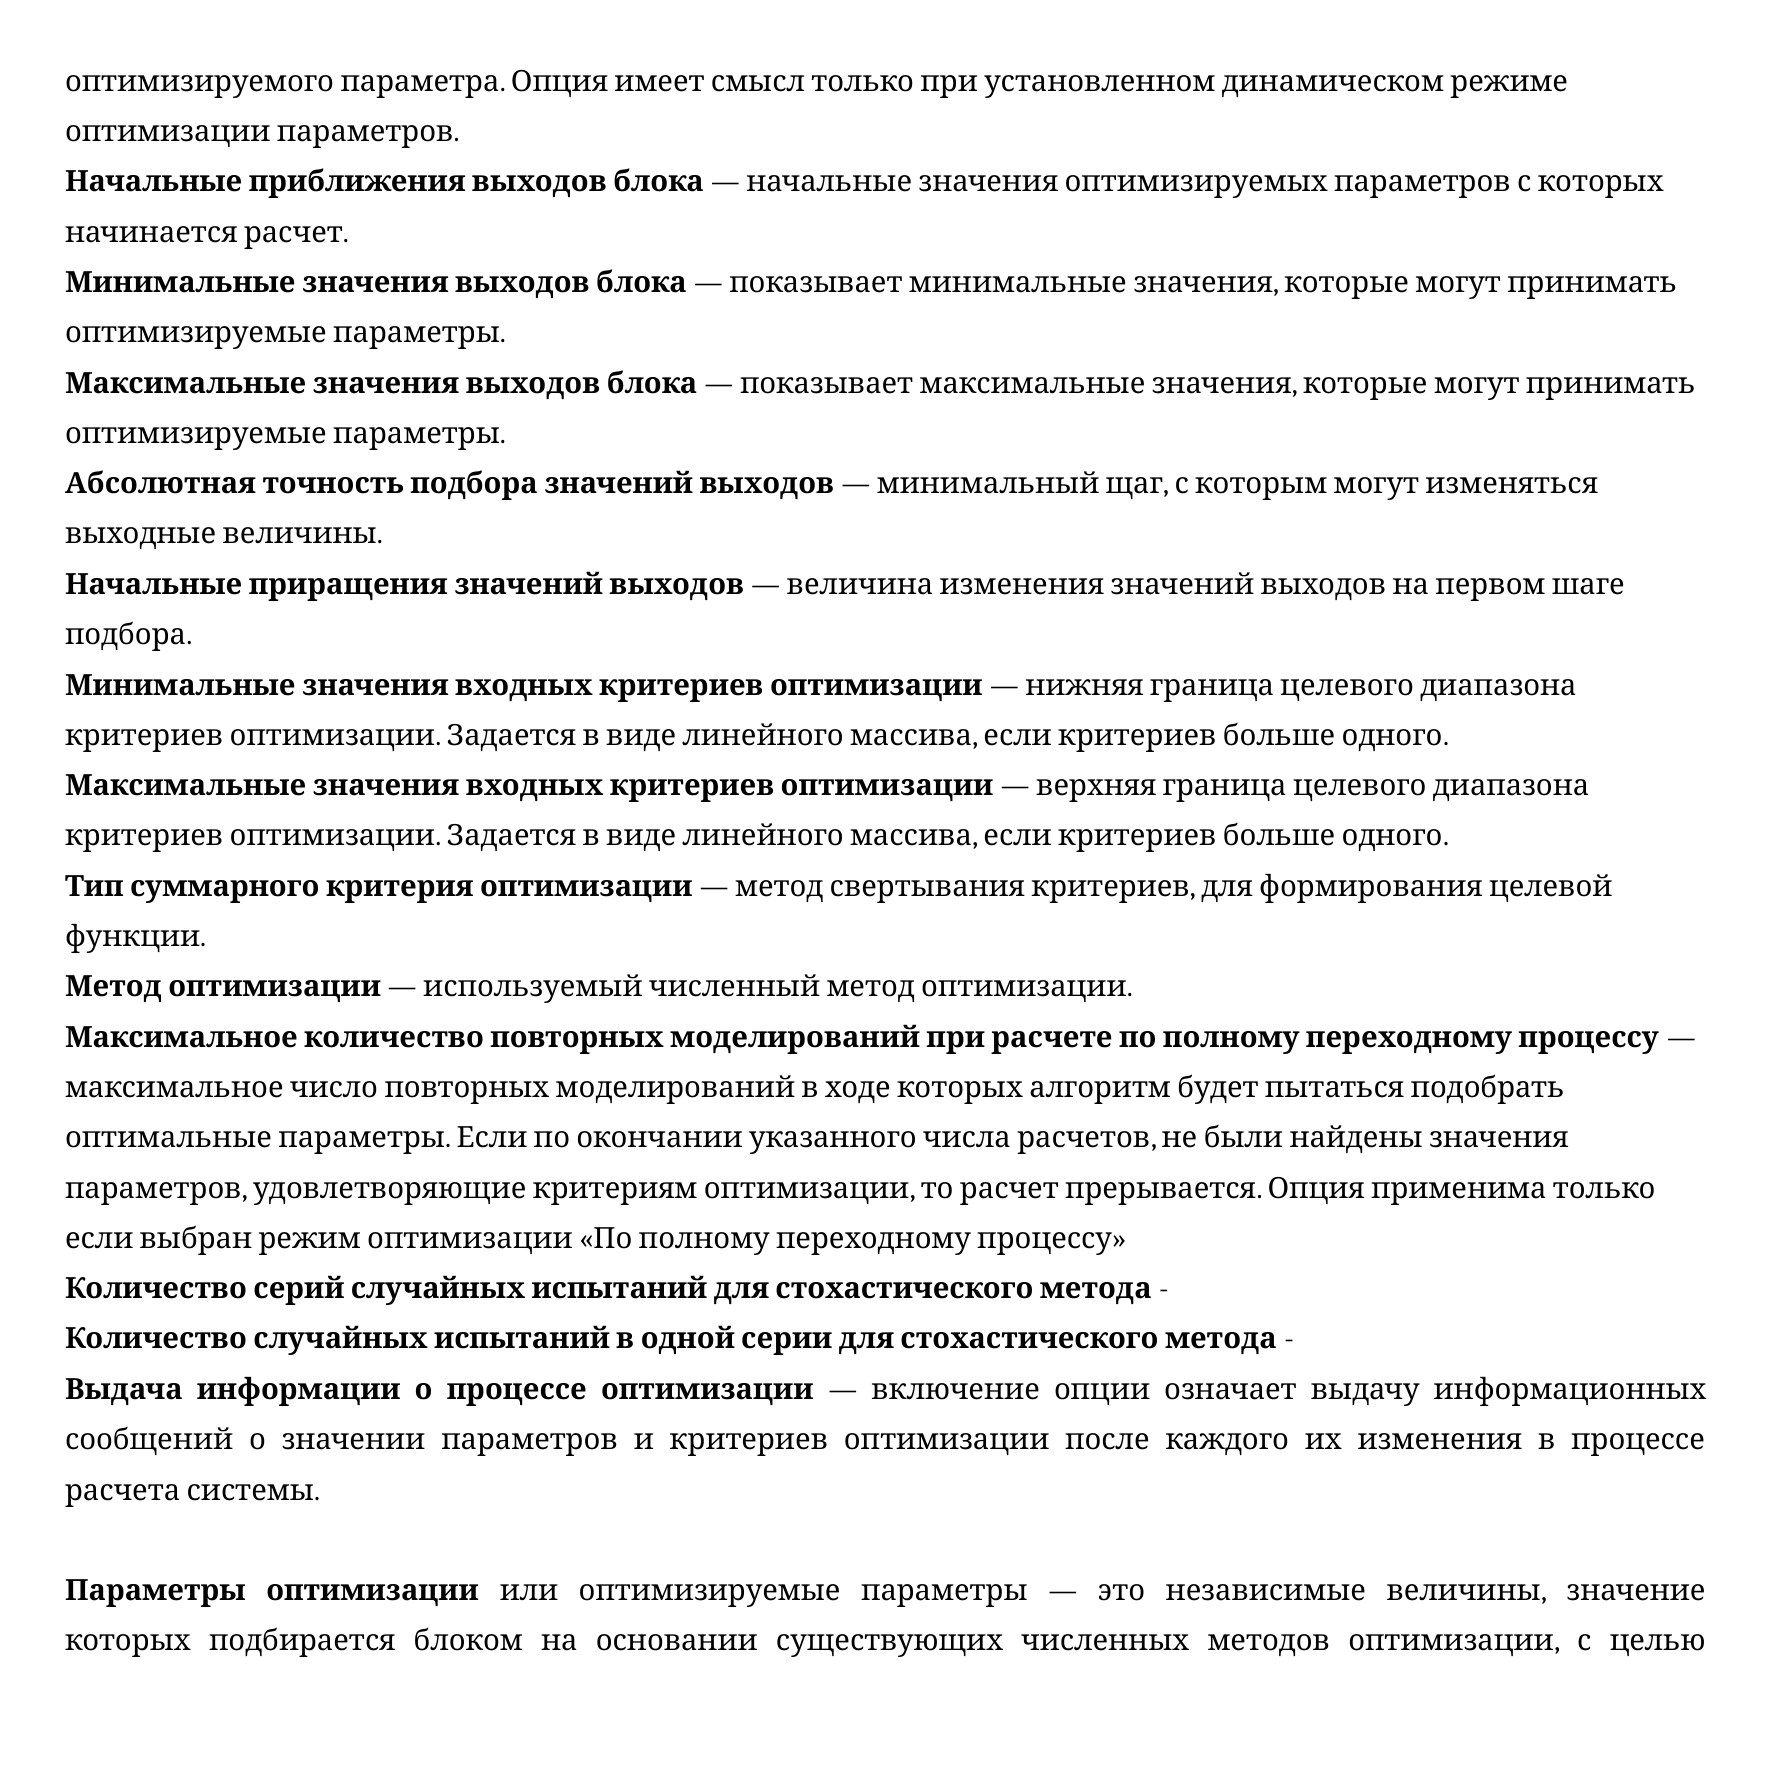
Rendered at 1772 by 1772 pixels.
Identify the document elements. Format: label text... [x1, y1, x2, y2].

table_cell Блок оптимизации параметров модели предназначен для подбора таких параметров оптимизации, которые бы удовлетворяли необходимым значениям критериев оптимизации. Свойства блока оптимизации: Режим оптимизации параметров — оптимизация осуществляется либо динамически в течение одного цикла моделирования системы, изменяя параметр оптимизации прямо в ходе моделирования, либо по полному переходному процессу системы с помощью серии последовательных циклов моделирования, в каждом из которых обновляется значение оптимизируемого параметра. Периодично анализа критериев оптимизации при расчете в динамике, сек — как часто в ходе моделирования будет происходить анализ критериев и следовательно изменение значения оптимизируемого параметра. Опция имеет смысл только при установленном динамическом режиме оптимизации параметров. Начальные приближения выходов блока — начальные значения оптимизируемых параметров с которых начинается расчет. Минимальные значения выходов блока — показывает минимальные значения, которые могут принимать оптимизируемые параметры. Максимальные значения выходов блока — показывает максимальные значения, которые могут принимать оптимизируемые параметры. Абсолютная точность подбора значений выходов — минимальный щаг, с которым могут изменяться выходные величины. Начальные приращения значений выходов — величина изменения значений выходов на первом шаге подбора. Минимальные значения входных критериев оптимизации — нижняя граница целевого диапазона критериев оптимизации. Задается в виде линейного массива, если критериев больше одного. Максимальные значения входных критериев оптимизации — верхняя граница целевого диапазона критериев оптимизации. Задается в виде линейного массива, если критериев больше одного. Тип суммарного критерия оптимизации — метод свертывания критериев, для формирования целевой функции. Метод оптимизации — используемый численный метод оптимизации. Максимальное количество повторных моделирований при расчете по полному переходному процессу — максимальное число повторных моделирований в ходе которых алгоритм будет пытаться подобрать оптимальные параметры. Если по окончании указанного числа расчетов, не были найдены значения параметров, удовлетворяющие критериям оптимизации, то расчет прерывается. Опция применима только если выбран режим оптимизации «По полному переходному процессу» Количество серий случайных испытаний для стохастического метода - Количество случайных испытаний в одной серии для стохастического метода - Выдача информации о процессе оптимизации — включение опции означает выдачу информационных сообщений о значении параметров и критериев оптимизации после каждого их изменения в процессе расчета системы. Параметры оптимизации или оптимизируемые параметры — это независимые величины, значение которых подбирается блоком на основании существующих численных методов оптимизации, с целью соответствия определенных критериев оптимизации своим целевым значениям. Критерии оптимизации — избранные величины, к диапазону значений которых предъявляются определенные требования, и на значения которых прямо или косвенно влияют значения параметров оптимизации. Таким образом, задачу оптимизации можно сформулировать, как нахождение вектора параметров оптимизации, при которых критерии качества удовлетворяют своим ограничениям. Задача оптимизации плохо поддается формализации, поэтому для получения сколь-нибудь эффективных ее результатов, множество критериев и параметров оптимизации, имеющих разную физическую природу и диапазоны изменения, должны быть масштабированы и переведены к нормированным величинам. При наличии множества критериев, для формализации условия задачи оптимизации, обычно переходят от нескольких частных критериев q1, …, qm к одному общему критерию, который формируется в виде функции частных критериев. Такую процедуру называют свертыванием критериев. В результате получаем общий критерий (целевую функцию) f(x) = j (q1(x), ... , qm(x) ) в виде функции от оптимизируемых параметров. Решение задачи многокритериальной оптимизации сводится к минимизации этого критерия. Один из наиболее часто используемых способов свертывания частных критериев — средний степенной критерий оптимальности. Именно он используется для свертывания критериев оптимизации в SimInTech: При p=1 получим аддитивный критерий При p=2 получим квадратичный критерий При p, стремящемся к бесконечности, общий критерий сводится к наибольшему из нормированных частных критериев (минимаксный критерий) При p=0, логарифмируя выражение общего критерия и переходя к пределу по p, стремящемуся к нулю, после применения правила Лопиталя получаем средний геометрический (мультипликативный) критерий оптимальности. Получив обобщенный критерий, можно приступать к решению задачи оптимизации. В SimInTech реализованы 3 наиболее подходящих для программной реализации алгоритма оптимизации, в которых решение о переходе в новую точку поиска принимается на основании сравнения значений критерия в двух точках. Алгоритм Поиск-2 Реализуется алгоритм деления шага пополам при одном оптимизируемом параметре (n = 1) и алгоритм преобразований матрицы направлений при n >1. Далее рассматривается алгоритм многомерного поиска. Направления поиска на k-том этапе задаются матрицей Sk. На очередном этапе производится серия спусков в направлениях векторов s1,...,sn, представляющих собой столбцы матрицы Sk . Векторы перемещений на каждом из спусков равны соответственно g₁s₁, ..., gnsn .. После выполнения спусков матрица направлений преобразуется по формуле Sk+1 = Sk Λk Pk где Λk - диагональная матрица, элементы которой равны λk = γi, если γi ≠0, и λk = 0.5, если γi = 0; Pk - ортогональная матрица. Умножение на ортогональную матрицу необходимо для изменения набора направлений поиска. Если на всех этапах Pk = I , то направления поиска не изменяются от этапа к этапу и мы имеем алгоритм покоординатного спуска. Очевидно, что выбор матриц Pk существенно влияет на эффективность поиска. Было испытано несколько различных способов выбора ортогональных матриц Pk , в том числе и случайный выбор. Лучшим оказался способ, при котором все матрицы Pk равны между собой и определяются в виде * Рассмотрим этапы алгоритма в многомерном случае. Начальная матрица направлений задается диагональной с элементами на главной диагонали, равными начальным приращениям по параметрам. Выполнить цикл для i=1, …, n: 2.1 Выполнить пробный щаг в направлении si: y=x+si Если этот шаг удачный (f(y)<f(x)), перейти к пункту 2.3. 2.2 Выполнить пробный шаг в противоположном направлении: y=x-si Если оба пробных шага оказались неудачными, принять λ=0.5 и перейти к пункту 2.4 2.3 Выполнить спуск в выбранном направлении, в результате получим новую точку поиска x=x+γsi, принять λ=|γ| 2.4 Принять si= λsi. Перейти к следующему значению счетчика цикла либо выйти из цикла (если i=n). Умножить матрицу направлений S на ортогональную матрицу P, задаваемую выражением (*). При выполнении условия окончания поиска завершить работу алгоритма, в противном случае — перейти к п.2 с новыми значениями вектора x и матрицы S. Поиск прекращается при выполнении одного из следующих условий: -целевая функция достигла минимума (все требования выполняются); -превышено заданное число вычислений целевой функции; -приращения по каждому из параметров стали меньше заданного значения; -принудительный останов. Алгоритм Поиск-4 Реализуется алгоритм квадратичной интерполяции при одном оптимизируемом параметре (n = 1) и алгоритм преобразований вращения и растяжения-сжатия (n >1). Рассмотрим алгоритм при n > 1. Он основан на выполнении преобразований растяжения - сжатия и преобразований вращения для такого преобразования системы координат, при котором матрица вторых производных (матрица Гессе) приближается к единичной, а направления поиска становятся сопряженными. Этот алгоритм использует квадратичную интерполяцию. Пусть H - симметричная положительно-определенная матрица. Будем строить последовательность матриц H0 = H, H1 ,..., Hk , Каждая из которых получается из предыдущей путем выполнения следующего преобразования Hk = PkT ΛkT Hk-1 Λk Pk где Λk - диагональная матрица с элементами λi = hii-1/2 (hii - диагональные элементы Hk-1); Pk - ортогональная матрица. После умножения матрицы Hk-1 слева и справа на Λk получаем матрицу с единичными диагональными элементами. Можно надеяться, что при подходящем выборе ортогональных матриц Pk матрица Hk будет стремиться к единичной. На этом, в частности, основан метод вращений для расчета собственных значений симметричных матриц. Рассмотрим задачу поиска минимума функции нескольких переменных. На k-м этапе поиска поочередно минимизируется функция в направлениях векторов s1 ,...,sn, представляющих собой столбцы матрицы Sk. Для нахождения точки минимума в направлении si используется квадратичная интерполяция по трем равноотстоящим точкам z = x - asi , x , y=x + asi . Одновременно для каждого направления вычисляется λi = a(f(y) + f(z)-2f(x))-1/2 (**) После выполнения серии спусков матрица S преобразуется по формуле Sk+1 = Sk Λk Pk , где Λk - диагональная матрица, элементы которой определяются по (**); Pk - некоторая ортогональная матрица. Для квадратичной целевой функции матрица SkT H Sk , где H - матрица Гессе, совпадает с матрицей Hk . Таким образом, при надлежащем выборе матриц Pk для квадратичной функции получаем SkT H Sk → I и направления поиска приближаются к сопряженным. В рассматриваемом алгоритме матрицы Pk одинаковы на всех этапах и определяются по формуле (*). Этапы работы алгоритма Поиск-4 аналогичны рассмотренным выше этапам алгоритма Поиск-2. Алгоритм Симплекс Используется метод «деформируемого многогранника» Недлера и Мида. В методе Нелдера-Мида минимизируется функция n независимых переменных с использованием n+1 вершин деформируемого многогранника. Каждая вершина может быть идентифицирована вектором x . Вершина (точка), в которой значение f(x) максимально, проектируется через центр тяжести (центроид) оставшихся вершин. Улучшенные (меньшие) значения целевой функции находятся последовательной заменой точки с максимальным значением f(x) на более “хорошие” точки, пока не будет найден минимум f(x). Далее кратко излагается суть алгоритма. Пусть xi(k) = [xi1(k),..., xij(k),..., xin(k)]T, i = 1,..., n+1, является i-й вершиной (точкой) на k-том этапе поиска, k = 0, 1,..., и пусть значение целевой функции в xi(k) равно f(xi(k)). Также отметим векторы многогранника, которые дают максимальное и минимальное значения. Определим f(xh(k)) = max{f(x1(k)),...,f(xn+1(k))}, где xh(k) = xi(k) , и f(xl(k)) = min{f(x1(k)),...,f(xn+1(k)), где xl(k) = xi(k) . Поскольку многогранник в En состоит из (n+1) вершин x1,...,xn+1, пусть xn+2 будет центром тяжести всех вершин, исключая xh. Тогда координаты этого центра определяются формулой xn+2,j(k) = (1/n)[(Sxij(k))-xhj(k) ], i = 1,..., n+1; j =1,..., n; где индекс j обозначает координатное направление. Начальный симплекс обычно (не всегда) выбирается в виде регулярного симплекса, причем начало координат можно поместить в центр тяжести. Процедура отыскания вершины в En , в которой f(x) имеет лучшее значение, состоит из следующих операций. Отражение - проектирование xh(k) через центр тяжести в соответствии с выражением xn+3(k) = xn+2(k) +a(xn+2(k)-xh(k)) (***) где a является коэффициентом отражения; xn+2(k) - центр тяжести, вычисляемый по формуле (***); xh(k) - вершина, в которой функция f(x) принимает наибольшее из n+1 ее значений на k- том этапе. Растяжение. Эта операция состоит в следующем: если f(xn+3(k)) <= f(xl(k)), то вектор(xn+3(k)-xn+2(k)) растягивается в соответствии с соотношением xn+4(k)= xn+2(k) +g(xn+3(k)-xn+2(k)), где g >1 представляет собой коэффициент растяжения. Если f(xn+4(k)) <f(xl(k)) , то xh(k) заменяется на xn+4(k) и процедура продолжается снова с операции 1 при k = k+1. В противном случае xh(k) заменяется на xn+3(k) и также осуществляется переход к операции 1 при k = k+1. Сжатие. Если f(xn+3(k)) > f(xi(k)) для всех i < > h , то вектор (xh(k)-xn+2(k)) сжимается в соответствии с формулой xn+5(k)= xn+2(k) +b(xh(k)-xn+2(k)), где 0 < b <1 представляет собой коэффициент сжатия. Затем xh(k) заменяем на xn+5(k) и возвращаемся к операции 1 для продолжения поиска на (k+1) шаге. Редукция. Если f(xn+5(k)) > f(xh(k)), все векторы (xi(k)-xl(k)), i = 1, ..., n +1, уменьшаются в 2 раза с отсчетом от xl(k) в соответствии с формулой xi(k) = xl(k) +0.5(xi(k)-xl(k)), i = 1, ..., n+1. Затем возвращаемся к операции 1 для продолжения поиска на (k + 1) шаге. Критерий окончания поиска- проверка условия {[1/(n+1)]S [f(xi(k))-f(xn+2(k))]2}1/2 ≤ e , где e - произвольное малое число, а f(xn+2(k)) - значение целевой функции в центре тяжести xn+2(k). На процесс оптимизации оказывают влияние коэффициенты отражения a, растяжения g и сжатия b. Коэффициент отражения a используется для проектирования вершины с наибольшим значением f(x) через центр тяжести деформируемого многогранника. Коэффициент g вводится для растяжения вектора поиска в случае, если отражение дает вершину со значением f(x) меньшим, чем наименьшее значение f(x), полученное до отражения. Коэффициент сжатия b используется для уменьшения вектора поиска, если операция отражения не привела к вершине со значением f(x), меньшим, чем второе по величине (после наибольшего) значение f(x), полученное до отражения. Таким образом, с помощью операций растяжения или сжатия размеры и форма деформируемого многогранника масштабируются так, чтобы они удовлетворяли топологии решаемой задачи. После того, как деформируемый многогранник подходящим образом масштабируется, его размеры должны поддерживаться неизменными, пока изменения в топологии задачи не потребуют применения многогранника другой формы. Анализ, проведенный Нелдером и Мидом, показал, что компромиссное значение a = 1. Ими также рекомендованы значения b = 0.5, g = 2. Более поздние исследования показали, что рекомендуются диапазоны 0.4≤ b ≤ 0.6, 2.8 ≤ g ≤3.0, причем при 0< b < 0.4 существует вероятность того, что из-за уплощения многогранника будет иметь место преждевременное окончание процесса, а при b>0.6 может потребоваться большее число шагов для достижения окончательного решения. Работа с блоком оптимизации. На вход блока подается вектор критериев оптимизации. На основании их значений, используя численные методы оптимизации, происходит подбор значения вектора параметров оптимизации так, чтобы значения критериев лежали в необходимом диапазоне. Рассмотрим примеры использования блока оптимизации параметров модели. В пакет поставки SimInTech входит набор демонстрационных проектов, в том числе показывающих работу блока оптимизации. Проекты находятся по адресу C:\SimInTech\Demo\Automatic\Оптимизация Откроем проект Оптимизация в динамике.prt Синусоидальный сигнал подается на две системы — эталонную и настраиваемую. Далее вычитатель определяет сигнал рассогласования между системами и подает его на вход блока оптимизации, который, осуществляя сравнения сигнала рассогласования с его целевым значением, а также применяя методы численной оптимизации, генерирует на выходе некий корректирующий множитель, на который домножается сигнал настраиваемой системы с целью минимизации отклонения от эталонной. В данном случае параметром оптимизации является некий корректирующий коэффициент, а критерием оптимизации — величина рассогласования между выходами эталонной и настраиваиваемой системами. В ходе динамического расчета в течение одного цикла моделирования системы, блок оптимизации подбирает такой корректирующий коэффициент для настраиваемой системы, что сигнал рассогласования между эталонной и настраиваемой системами стремится к нулю. Второй пример Оптимизация с повторениями расчётов.prt показывает работу блока в режиме повторения расчетов. В данном примере источник равномерного шума аналогично подается на две системы — некую эталонную и настраиваемую. Затем вычитатель формирует сигнал рассогласования, подаваемый на блок RMS, считающий среднеквадратичное отклонение сигнала рассогласования за один полный цикл расчета системы. Блок оптимизации рассчитывает корректирующий коэффициент, пытаясь минимизировать среднеквадратичное отклонение. В итоге, за несколько последовательных расчетов модели, сигнал рассогласования стал стремиться к нулю, и форма сигналов практически совпала. Таким образом системе понадобилось 5 последовательных расчетов, чтобы скорректировать сигнал настраиваемой системы так , чтобы он совпадал с эталонной. [59, 59, 1713, 1664]
